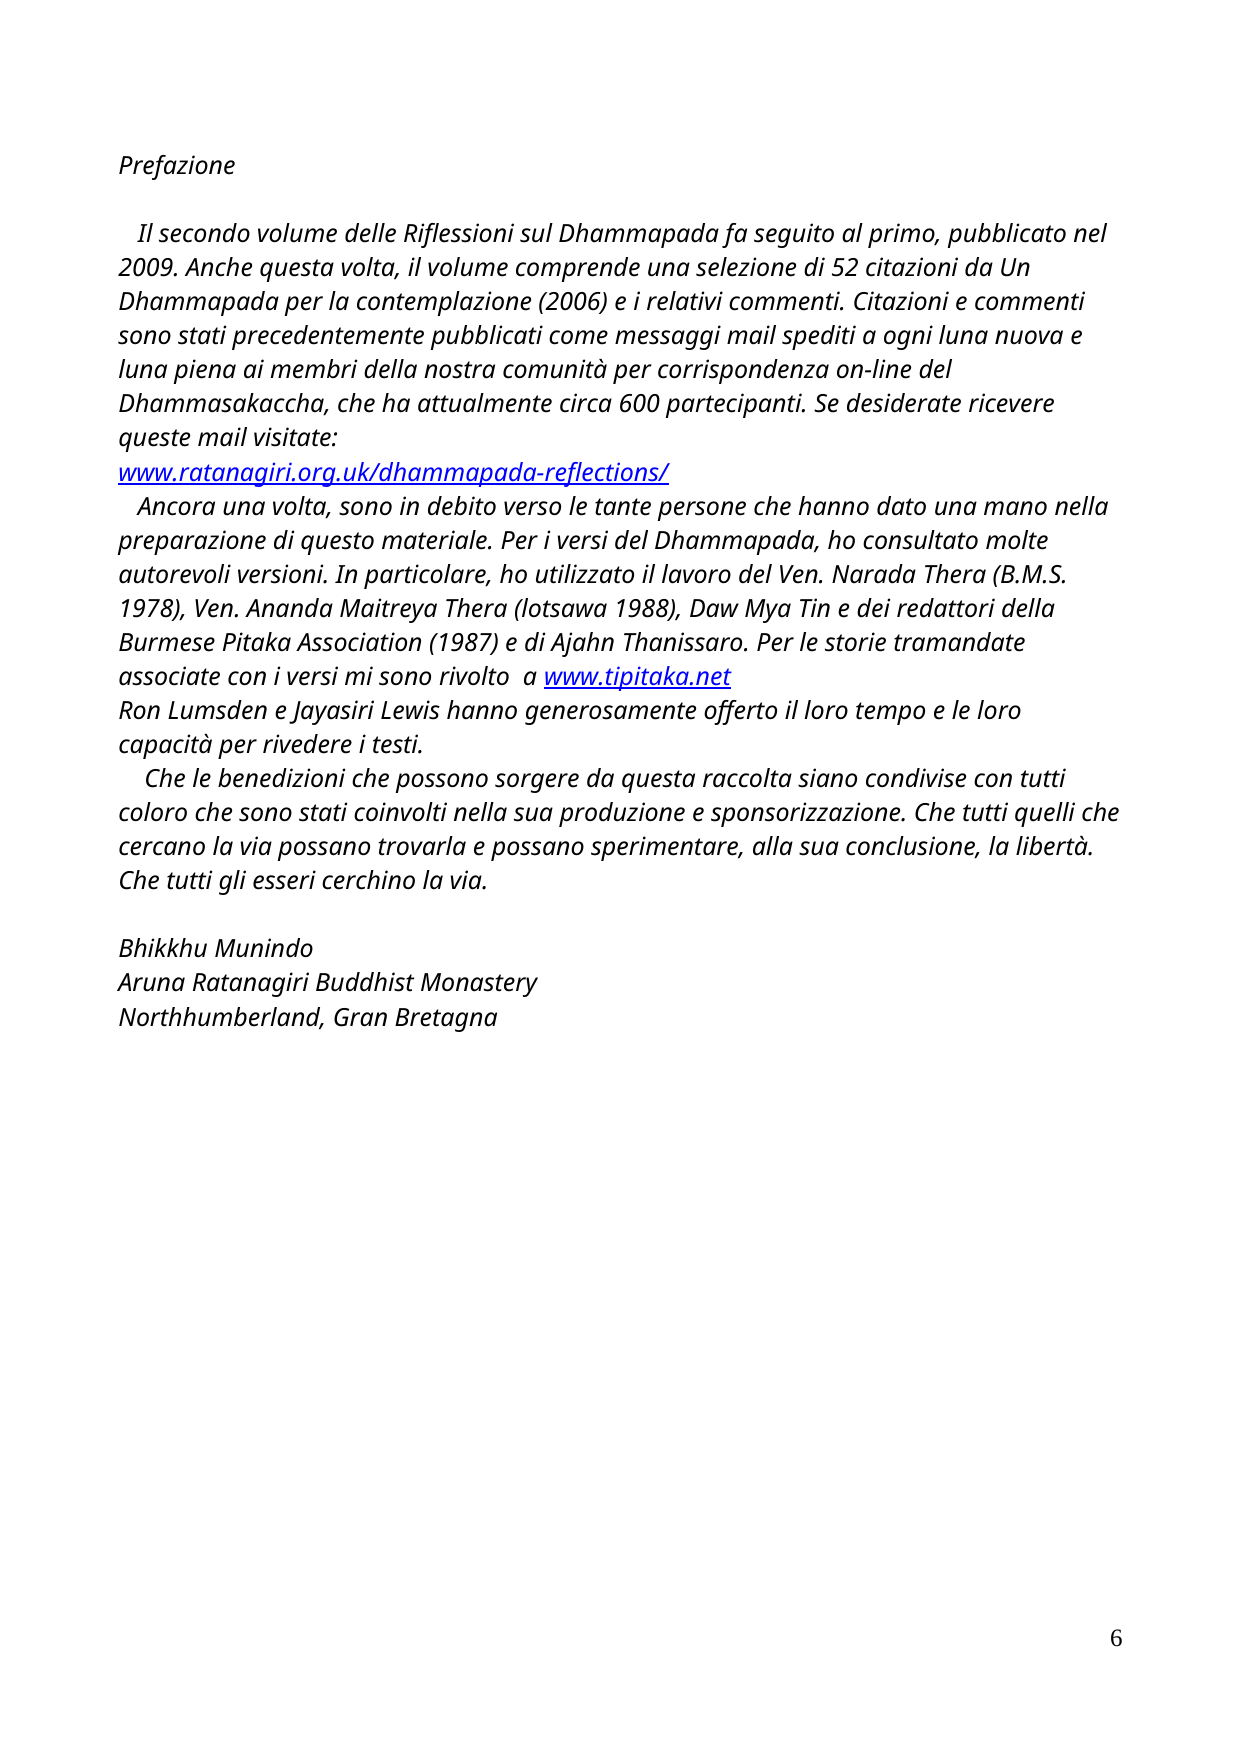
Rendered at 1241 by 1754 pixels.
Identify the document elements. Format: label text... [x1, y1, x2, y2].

text Che le benedizioni che possono sorgere da questa raccolta siano condivise con tutti coloro che sono stati coinvolti nella sua produzione e sponsorizzazione. Che tutti quelli che cercano la via possano trovarla e possano sperimentare, alla sua conclusione, la libertà. Che tutti gli esseri cerchino la via. [118, 761, 1122, 897]
text www.ratanagiri.org.uk/dhammapada-reflections/ [118, 454, 1122, 488]
text Ancora una volta, sono in debito verso le tante persone che hanno dato una mano nella preparazione di questo materiale. Per i versi del Dhammapada, ho consultato molte autorevoli versioni. In particolare, ho utilizzato il lavoro del Ven. Narada Thera (B.M.S. 1978), Ven. Ananda Maitreya Thera (lotsawa 1988), Daw Mya Tin e dei redattori della Burmese Pitaka Association (1987) e di Ajahn Thanissaro. Per le storie tramandate associate con i versi mi sono rivolto a www.tipitaka.net [118, 488, 1122, 693]
text Bhikkhu Munindo [118, 931, 1122, 965]
text Ron Lumsden e Jayasiri Lewis hanno generosamente offerto il loro tempo e le loro capacità per rivedere i testi. [118, 693, 1122, 761]
text Il secondo volume delle Riflessioni sul Dhammapada fa seguito al primo, pubblicato nel 2009. Anche questa volta, il volume comprende una selezione di 52 citazioni da Un Dhammapada per la contemplazione (2006) e i relativi commenti. Citazioni e commenti sono stati precedentemente pubblicati come messaggi mail spediti a ogni luna nuova e luna piena ai membri della nostra comunità per corrispondenza on-line del Dhammasakaccha, che ha attualmente circa 600 partecipanti. Se desiderate ricevere queste mail visitate: [118, 216, 1122, 454]
text Northhumberland, Gran Bretagna [118, 999, 1122, 1033]
text Prefazione [118, 148, 1122, 182]
text Aruna Ratanagiri Buddhist Monastery [118, 965, 1122, 999]
